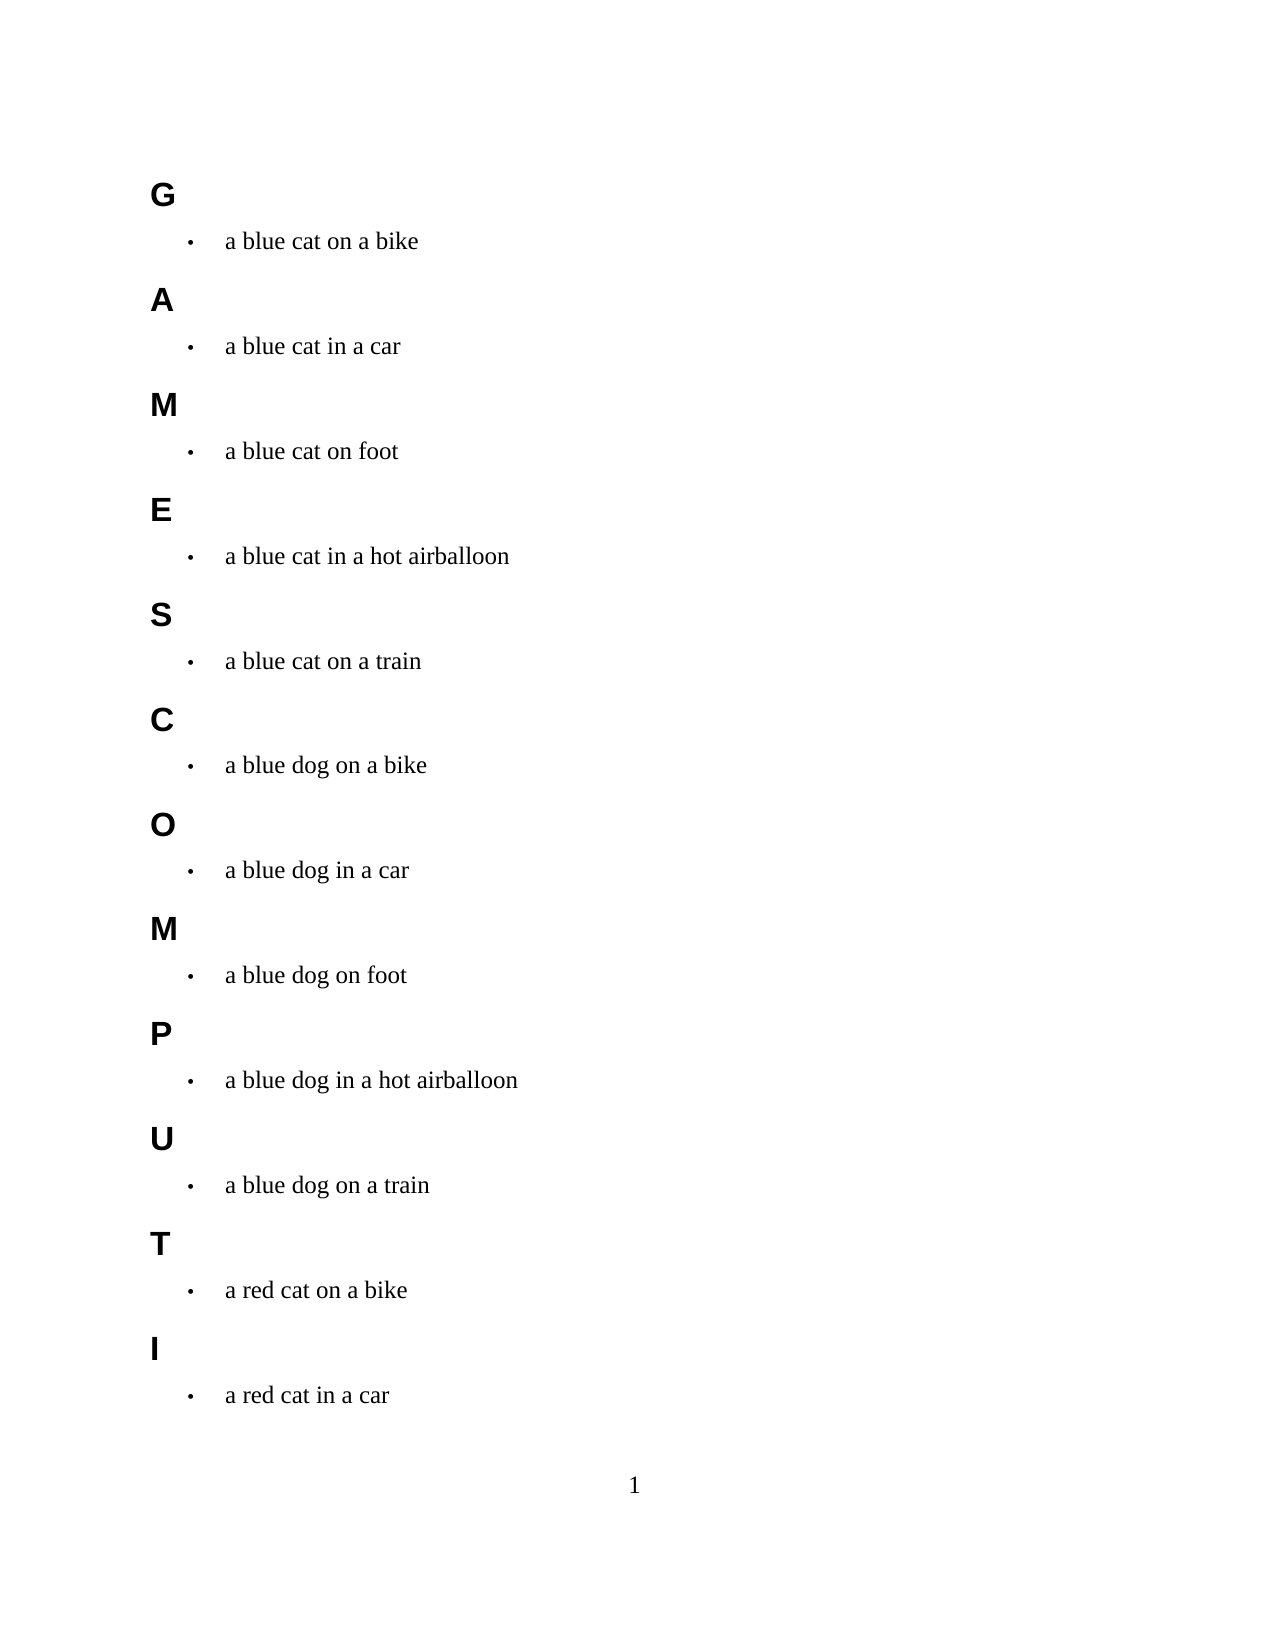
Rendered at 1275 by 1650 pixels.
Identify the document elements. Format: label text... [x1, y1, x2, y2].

subtitle M [150, 385, 1125, 423]
list a blue cat on foot [187, 436, 1125, 465]
list a blue dog on a bike [187, 751, 1125, 779]
list a blue cat on a train [187, 646, 1125, 674]
subtitle O [150, 804, 1125, 843]
list a red cat in a car [187, 1380, 1125, 1409]
list a blue dog in a car [187, 856, 1125, 884]
subtitle S [150, 594, 1125, 633]
list a blue cat in a car [187, 331, 1125, 360]
subtitle A [150, 280, 1125, 318]
list a blue cat on a bike [187, 226, 1125, 255]
list a blue cat in a hot airballoon [187, 541, 1125, 569]
subtitle C [150, 699, 1125, 738]
list a blue dog on foot [187, 960, 1125, 989]
subtitle I [150, 1329, 1125, 1367]
list a blue dog on a train [187, 1170, 1125, 1199]
list a red cat on a bike [187, 1275, 1125, 1304]
list a blue dog in a hot airballoon [187, 1065, 1125, 1094]
subtitle G [150, 175, 1125, 214]
subtitle P [150, 1014, 1125, 1053]
subtitle U [150, 1119, 1125, 1158]
subtitle T [150, 1224, 1125, 1263]
subtitle E [150, 490, 1125, 528]
subtitle M [150, 909, 1125, 948]
